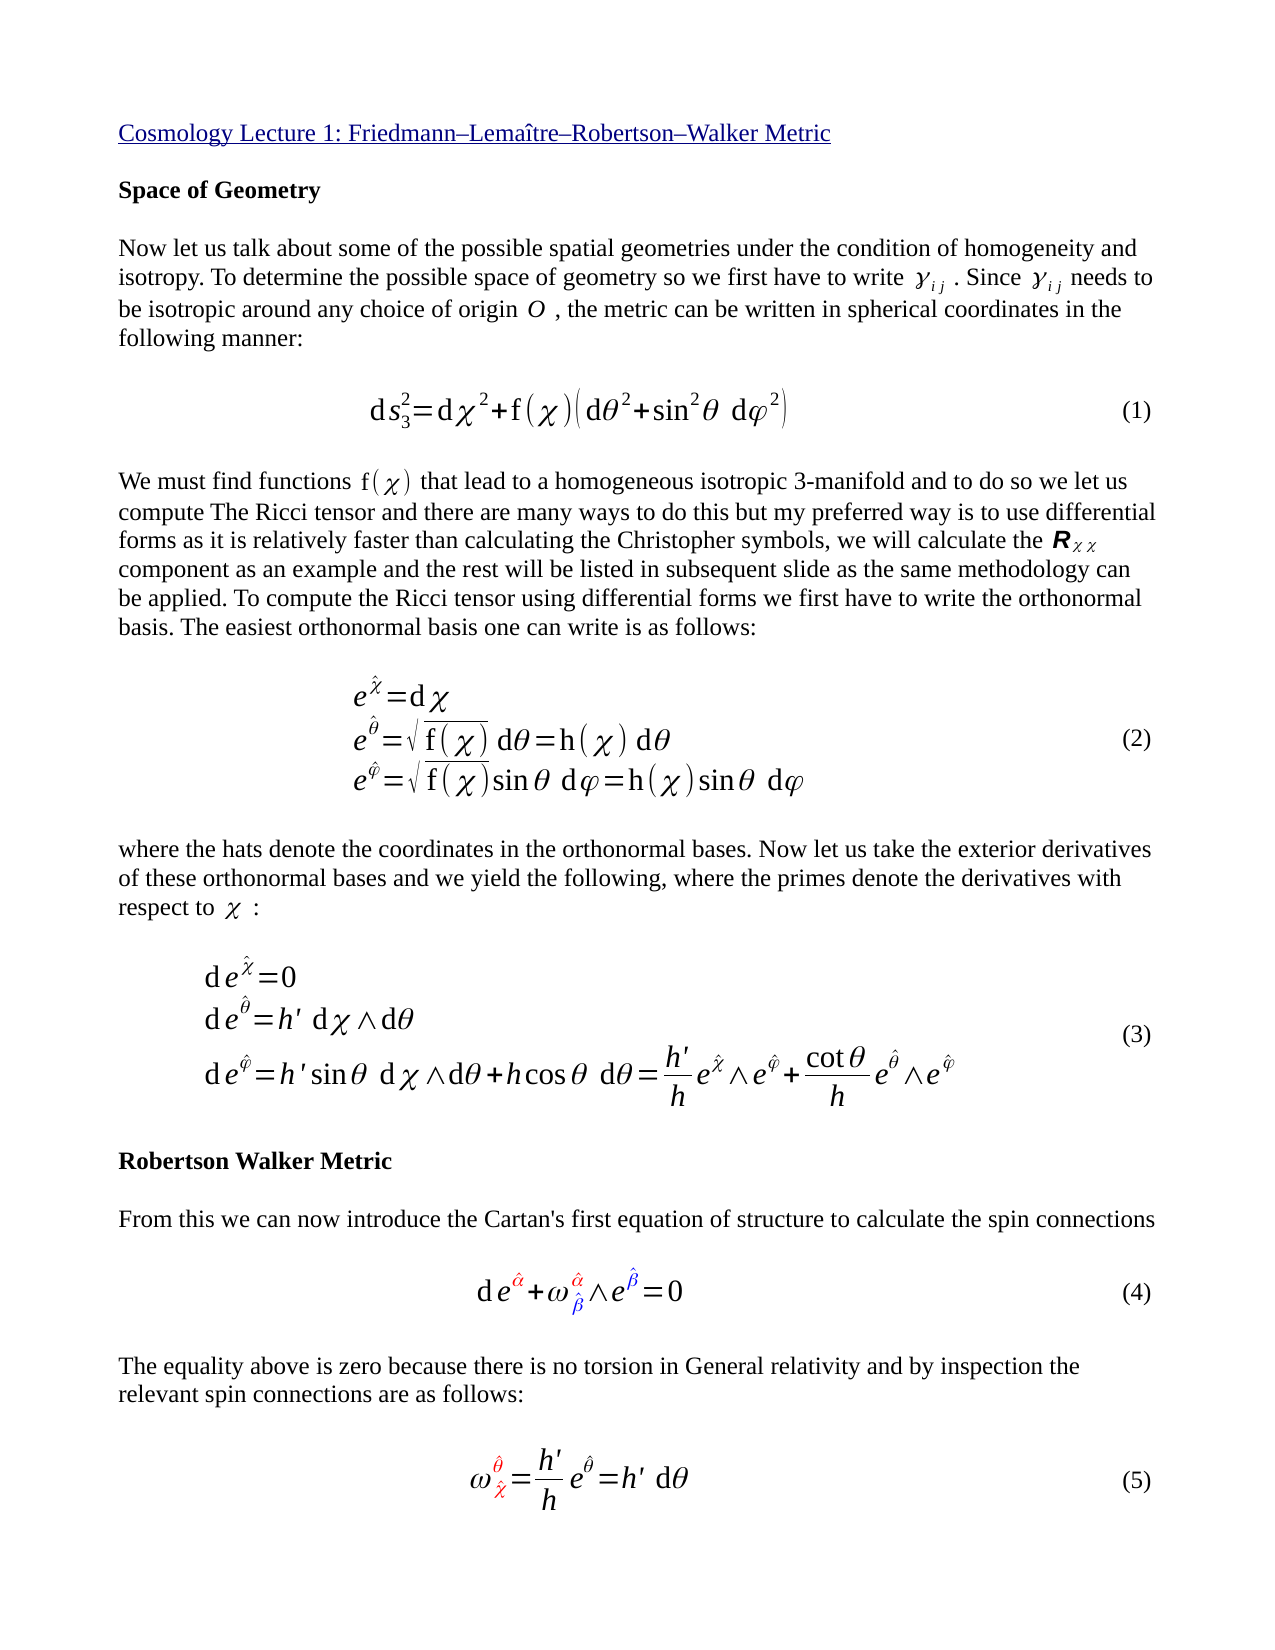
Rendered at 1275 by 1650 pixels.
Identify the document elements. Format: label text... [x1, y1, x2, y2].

table_header [118, 1261, 1041, 1322]
text where the hats denote the coordinates in the orthonormal bases. Now let us take the exterior derivatives of these orthonormal bases and we yield the following, where the primes denote the derivatives with respect to: [118, 834, 1157, 921]
table_header (2) [1041, 669, 1157, 806]
text Cosmology Lecture 1: Friedmann–Lemaître–Robertson–Walker Metric [118, 118, 1157, 147]
text Now let us talk about some of the possible spatial geometries under the condition of homogeneity and isotropy. To determine the possible space of geometry so we first have to write. Sinceneeds to be isotropic around any choice of origin, the metric can be written in spherical coordinates in the following manner: [118, 233, 1157, 352]
text From this we can now introduce the Cartan's first equation of structure to calculate the spin connections [118, 1204, 1157, 1233]
text Space of Geometry [118, 176, 1157, 204]
text The equality above is zero because there is no torsion in General relativity and by inspection the relevant spin connections are as follows: [118, 1351, 1157, 1408]
table_header [118, 381, 1041, 438]
table_header (5) [1041, 1437, 1157, 1522]
table_header (4) [1041, 1261, 1157, 1322]
table_header (3) [1041, 950, 1157, 1118]
table_header (1) [1041, 381, 1157, 438]
table_header [118, 669, 1041, 806]
table_header [118, 1437, 1041, 1522]
text Robertson Walker Metric [118, 1146, 1157, 1175]
text We must find functionsthat lead to a homogeneous isotropic 3-manifold and to do so we let us compute The Ricci tensor and there are many ways to do this but my preferred way is to use differential forms as it is relatively faster than calculating the Christopher symbols, we will calculate the component as an example and the rest will be listed in subsequent slide as the same methodology can be applied. To compute the Ricci tensor using differential forms we first have to write the orthonormal basis. The easiest orthonormal basis one can write is as follows: [118, 466, 1157, 641]
table_header [118, 950, 1041, 1118]
